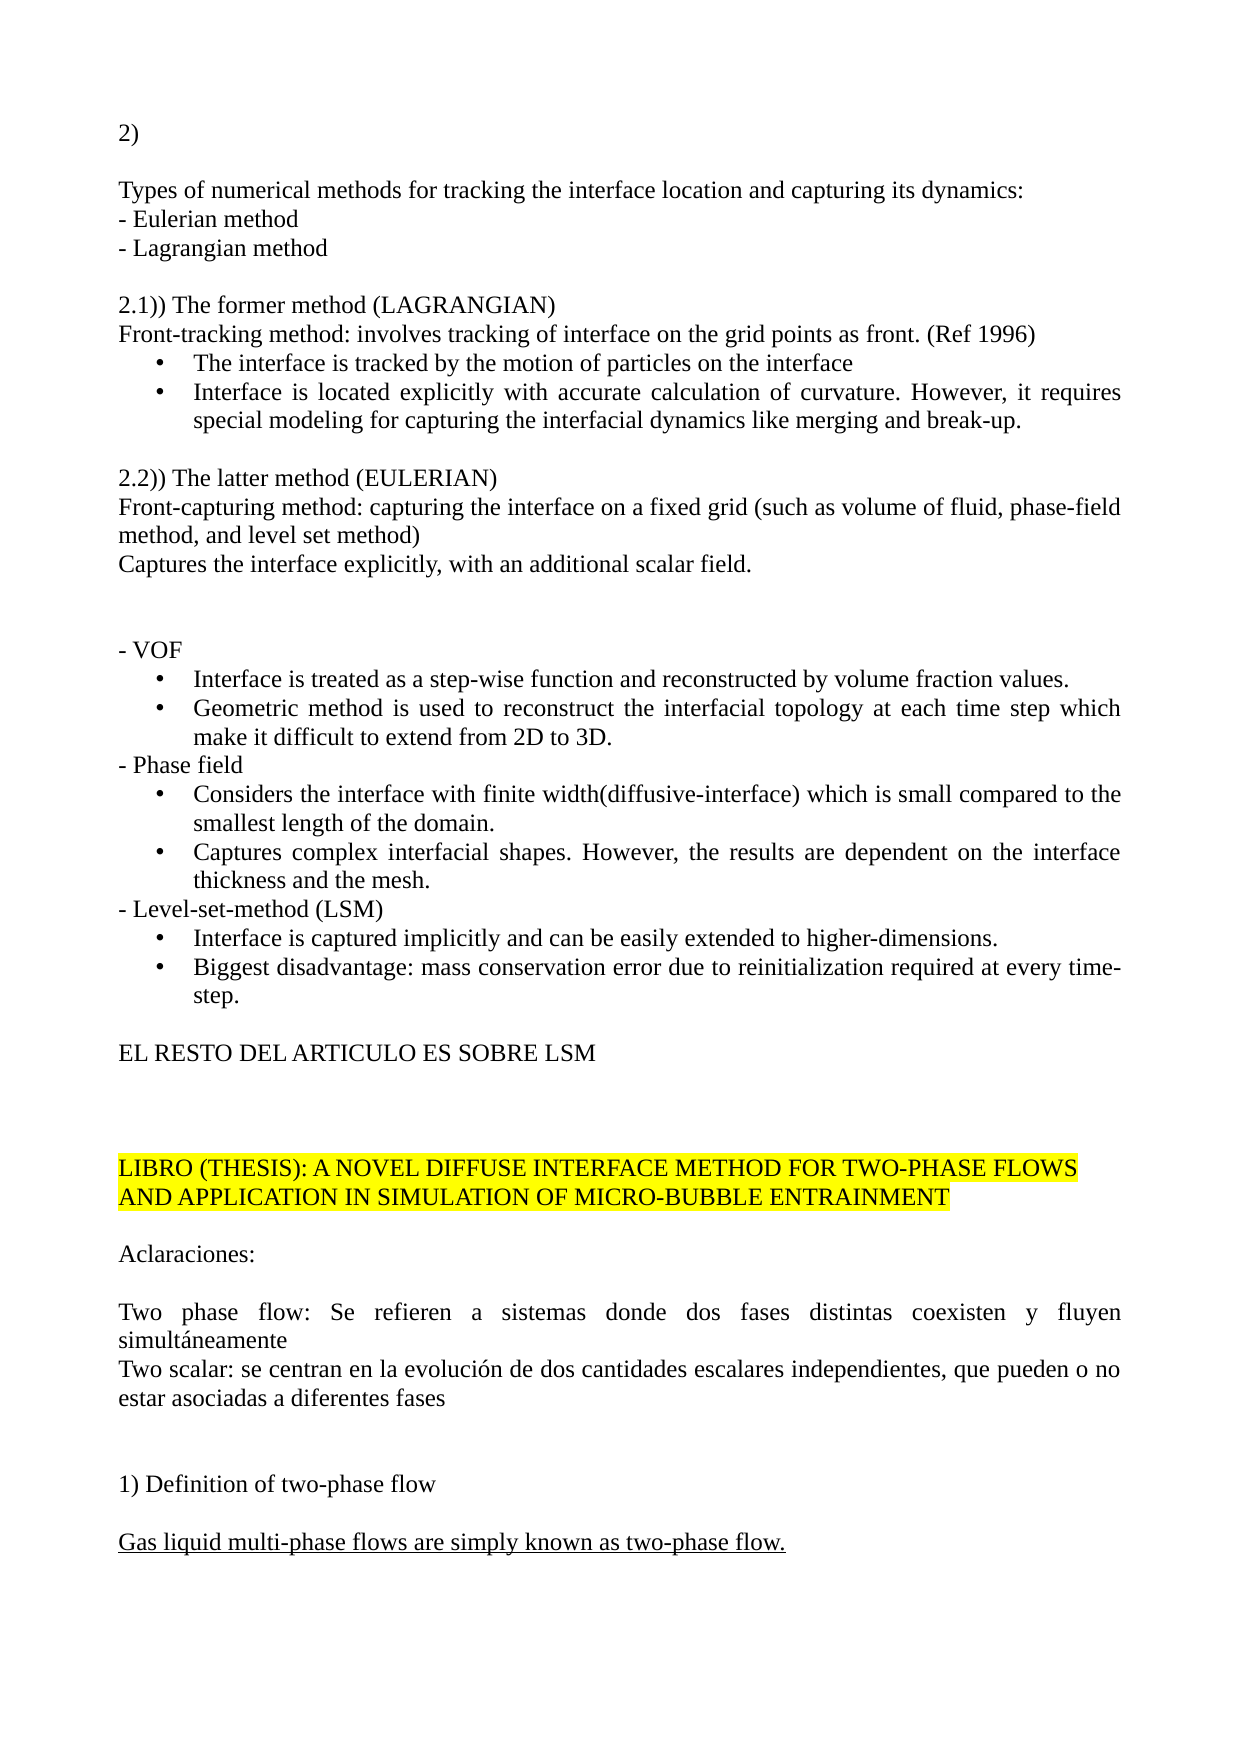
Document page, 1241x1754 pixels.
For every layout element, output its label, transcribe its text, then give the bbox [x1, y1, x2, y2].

text Types of numerical methods for tracking the interface location and capturing its dynamics: [118, 176, 1122, 204]
text 2.1)) The former method (LAGRANGIAN) [118, 291, 1122, 319]
list Interface is treated as a step-wise function and reconstructed by volume fraction values. [156, 664, 1122, 693]
text - Eulerian method [118, 204, 1122, 233]
text - Level-set-method (LSM) [118, 894, 1122, 923]
text AND APPLICATION IN SIMULATION OF MICRO-BUBBLE ENTRAINMENT [118, 1182, 1122, 1211]
text EL RESTO DEL ARTICULO ES SOBRE LSM [118, 1038, 1122, 1067]
text 2.2)) The latter method (EULERIAN) [118, 463, 1122, 492]
list Interface is captured implicitly and can be easily extended to higher-dimensions. [156, 923, 1122, 952]
text 1) Definition of two-phase flow [118, 1469, 1122, 1498]
text Captures the interface explicitly, with an additional scalar field. [118, 549, 1122, 578]
text LIBRO (THESIS): A NOVEL DIFFUSE INTERFACE METHOD FOR TWO-PHASE FLOWS [118, 1153, 1122, 1182]
text - Phase field [118, 751, 1122, 779]
list Geometric method is used to reconstruct the interfacial topology at each time step which make it difficult to extend from 2D to 3D. [156, 693, 1122, 751]
text - VOF [118, 636, 1122, 664]
list Interface is located explicitly with accurate calculation of curvature. However, it requires special modeling for capturing the interfacial dynamics like merging and break-up. [156, 377, 1122, 434]
list Biggest disadvantage: mass conservation error due to reinitialization required at every time-step. [156, 952, 1122, 1009]
text Gas liquid multi-phase flows are simply known as two-phase flow. [118, 1527, 1122, 1556]
text Two phase flow: Se refieren a sistemas donde dos fases distintas coexisten y fluyen simultáneamente [118, 1297, 1122, 1354]
text Aclaraciones: [118, 1239, 1122, 1268]
text Front-capturing method: capturing the interface on a fixed grid (such as volume of fluid, phase-field method, and level set method) [118, 492, 1122, 549]
list The interface is tracked by the motion of particles on the interface [156, 348, 1122, 377]
text 2) [118, 118, 1122, 147]
list Considers the interface with finite width(diffusive-interface) which is small compared to the smallest length of the domain. [156, 779, 1122, 837]
text Two scalar: se centran en la evolución de dos cantidades escalares independientes, que pueden o no estar asociadas a diferentes fases [118, 1354, 1122, 1412]
list Captures complex interfacial shapes. However, the results are dependent on the interface thickness and the mesh. [156, 837, 1122, 894]
text Front-tracking method: involves tracking of interface on the grid points as front. (Ref 1996) [118, 319, 1122, 348]
text - Lagrangian method [118, 233, 1122, 262]
